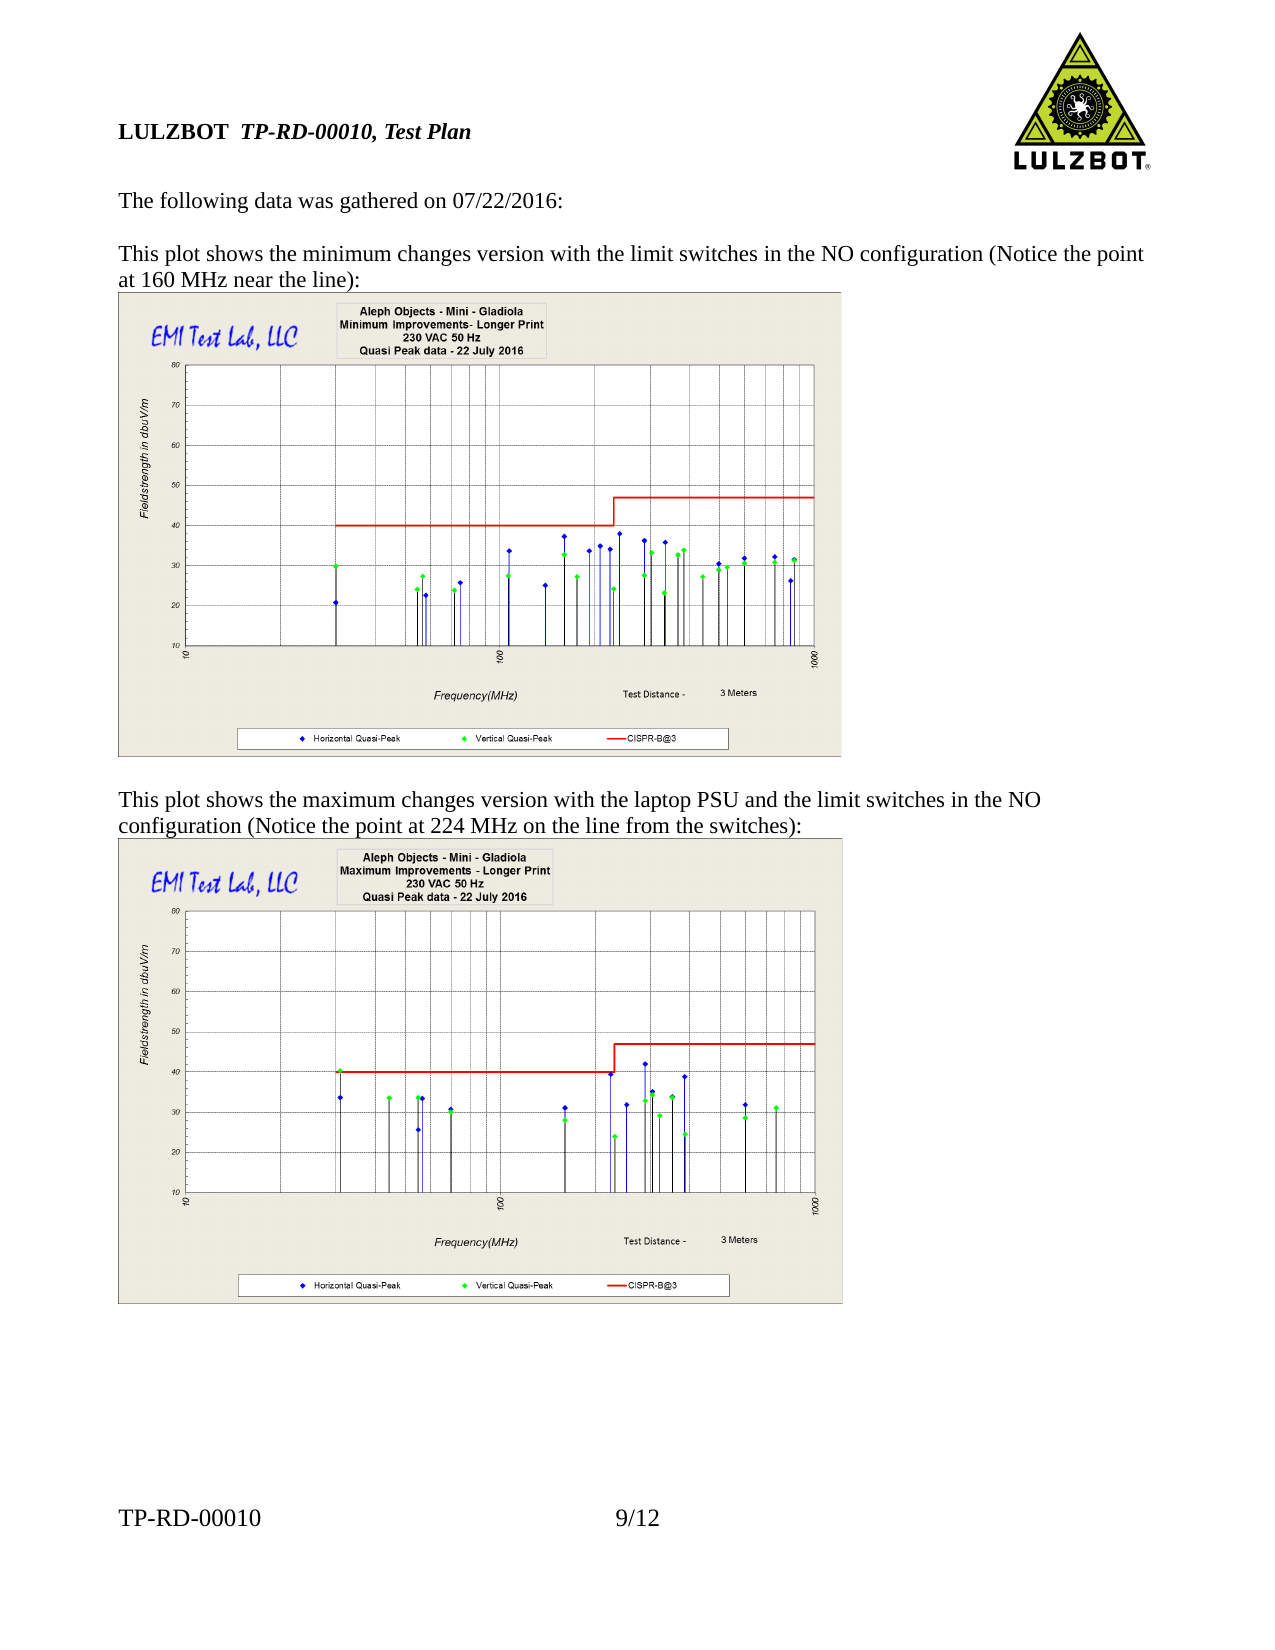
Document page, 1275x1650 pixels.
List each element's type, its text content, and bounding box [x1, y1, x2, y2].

text This plot shows the maximum changes version with the laptop PSU and the limit switches in the NO configuration (Notice the point at 224 MHz on the line from the switches): [118, 786, 1157, 838]
text The following data was gathered on 07/22/2016: [118, 187, 1157, 213]
picture [118, 838, 843, 1304]
picture [1005, 22, 1160, 183]
text This plot shows the minimum changes version with the limit switches in the NO configuration (Notice the point at 160 MHz near the line): [118, 240, 1157, 292]
picture [118, 292, 842, 757]
